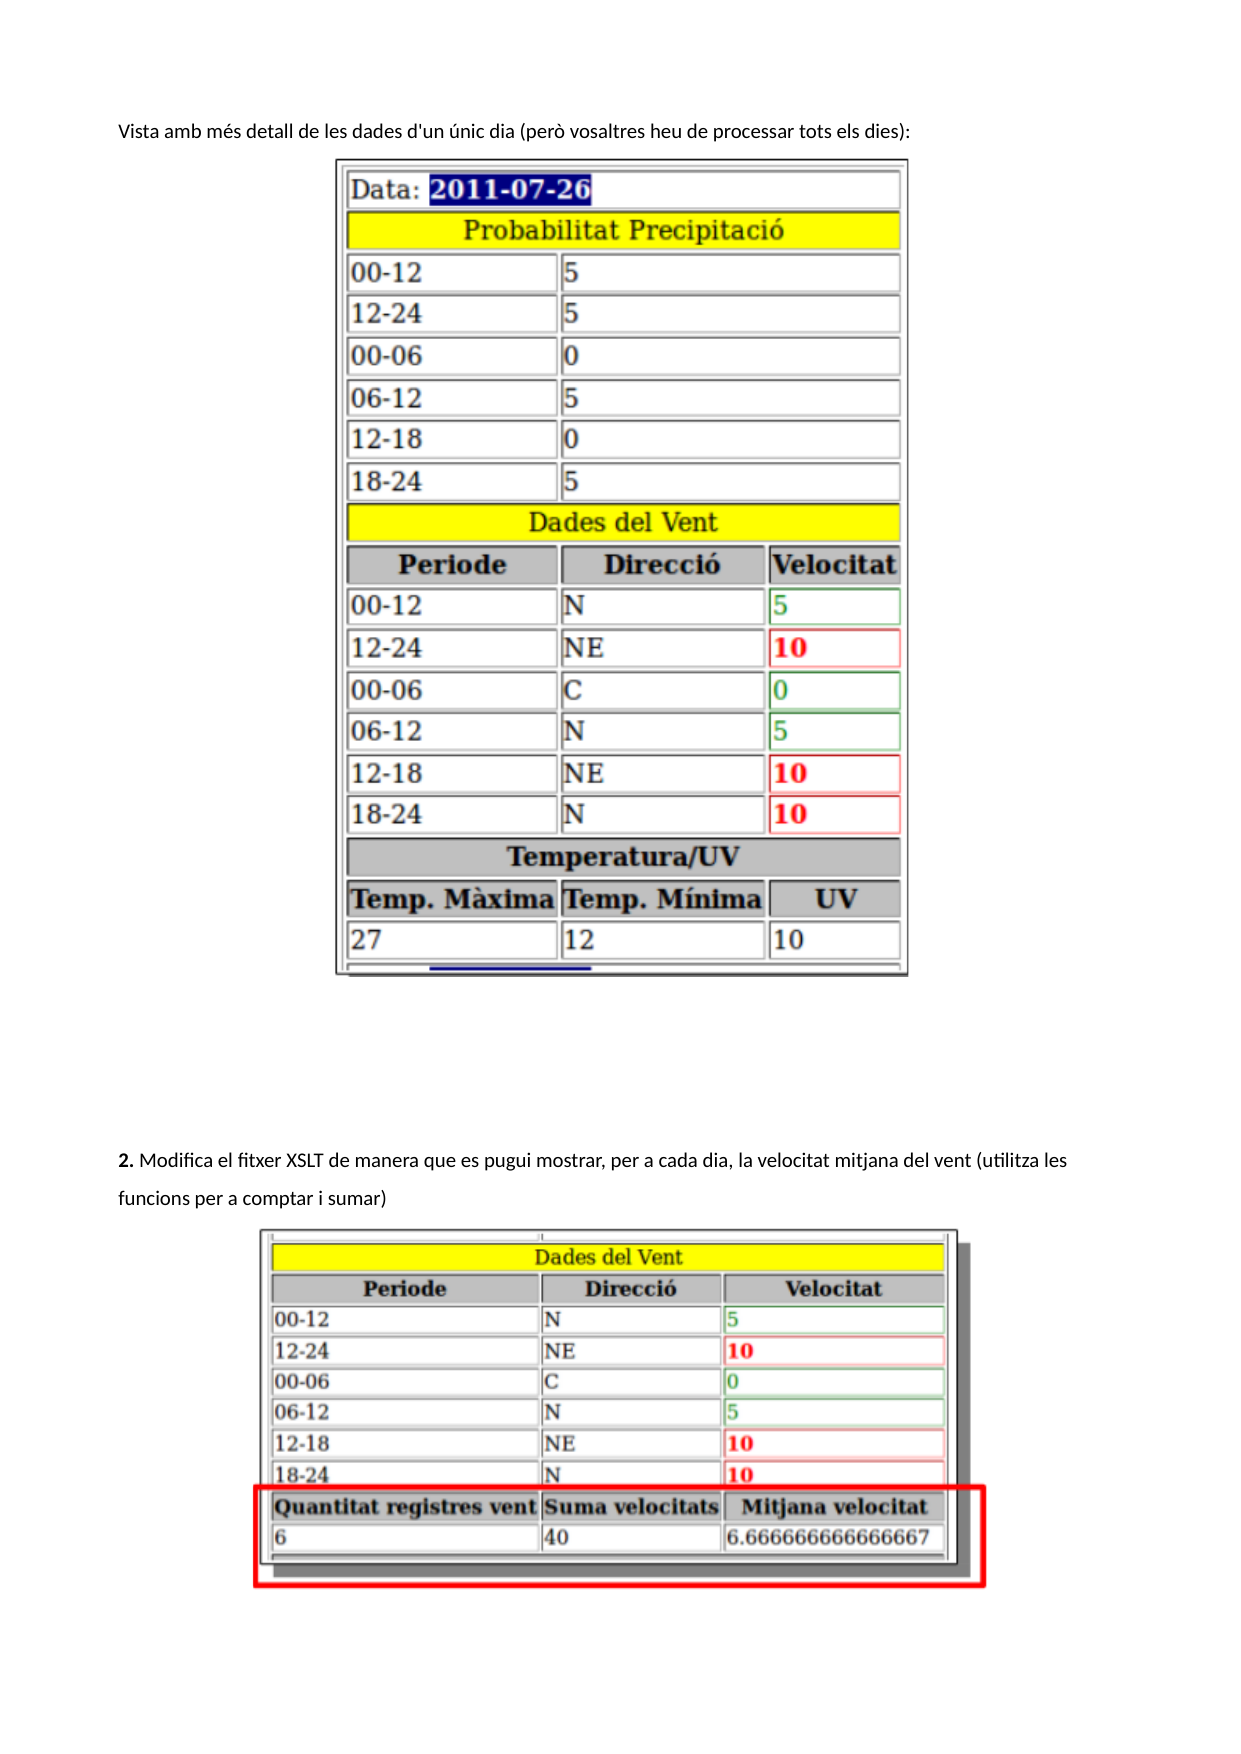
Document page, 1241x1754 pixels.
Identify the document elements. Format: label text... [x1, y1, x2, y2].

picture [331, 156, 909, 977]
text 2. Modifica el fitxer XSLT de manera que es pugui mostrar, per a cada dia, la velocitat mitjana del vent (utilitza les funcions per a comptar i sumar) [118, 1147, 1122, 1211]
text Vista amb més detall de les dades d'un únic dia (però vosaltres heu de processar tots els dies): [118, 118, 1122, 143]
picture [252, 1223, 988, 1593]
